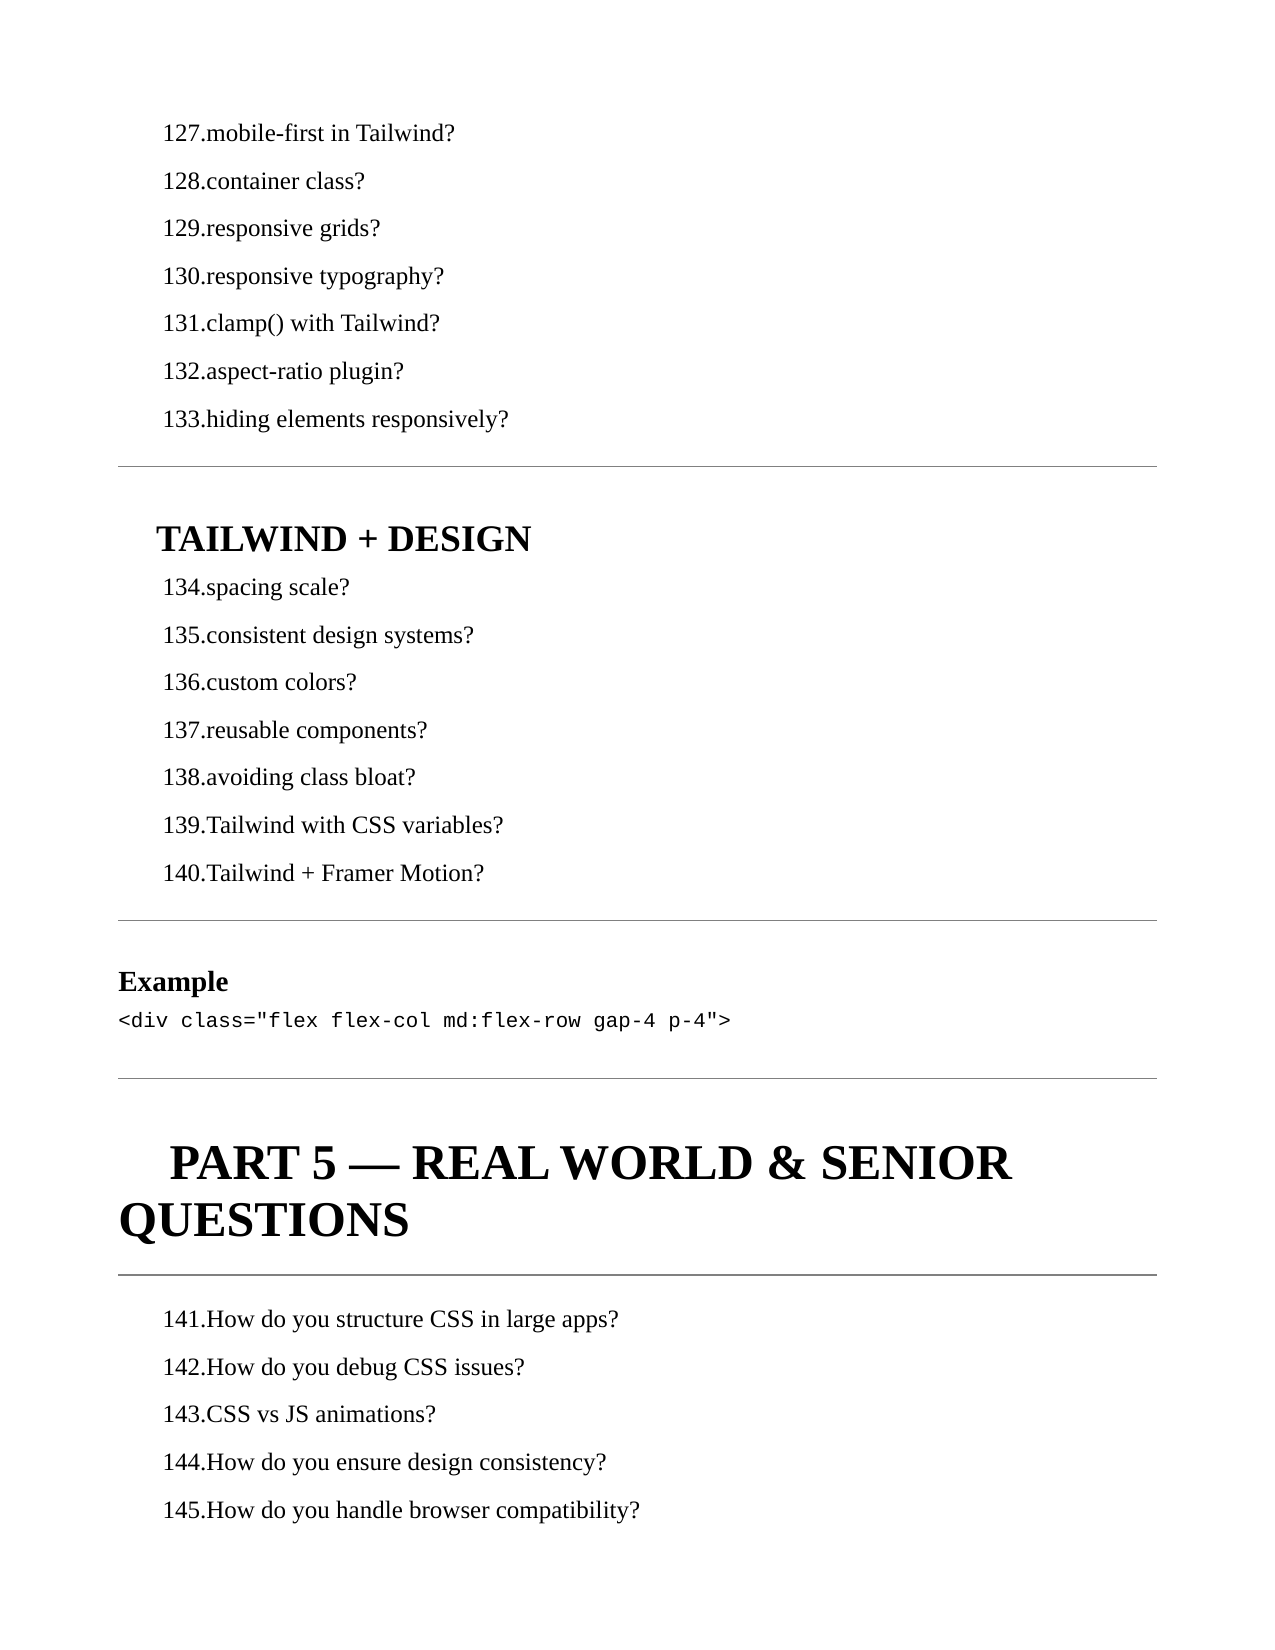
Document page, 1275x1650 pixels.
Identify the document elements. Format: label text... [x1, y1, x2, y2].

subtitle 🔹 TAILWIND + DESIGN [118, 516, 1157, 559]
list aspect-ratio plugin? [162, 356, 1157, 385]
list reusable components? [162, 715, 1157, 744]
list Tailwind + Framer Motion? [162, 858, 1157, 886]
list avoiding class bloat? [162, 762, 1157, 791]
text <div class="flex flex-col md:flex-row gap-4 p-4"> [118, 1010, 1157, 1034]
list custom colors? [162, 667, 1157, 696]
list How do you ensure design consistency? [162, 1447, 1157, 1476]
list container class? [162, 166, 1157, 194]
list responsive grids? [162, 213, 1157, 242]
list consistent design systems? [162, 620, 1157, 648]
list Tailwind with CSS variables? [162, 810, 1157, 839]
list How do you structure CSS in large apps? [162, 1304, 1157, 1333]
list responsive typography? [162, 261, 1157, 290]
list clamp() with Tailwind? [162, 308, 1157, 337]
subtitle Example [118, 964, 1157, 998]
list CSS vs JS animations? [162, 1399, 1157, 1428]
list How do you debug CSS issues? [162, 1352, 1157, 1381]
list hiding elements responsively? [162, 404, 1157, 432]
list How do you handle browser compatibility? [162, 1495, 1157, 1523]
list mobile-first in Tailwind? [162, 118, 1157, 147]
subtitle 🧠 PART 5 — REAL WORLD & SENIOR QUESTIONS [118, 1133, 1157, 1248]
list spacing scale? [162, 572, 1157, 601]
